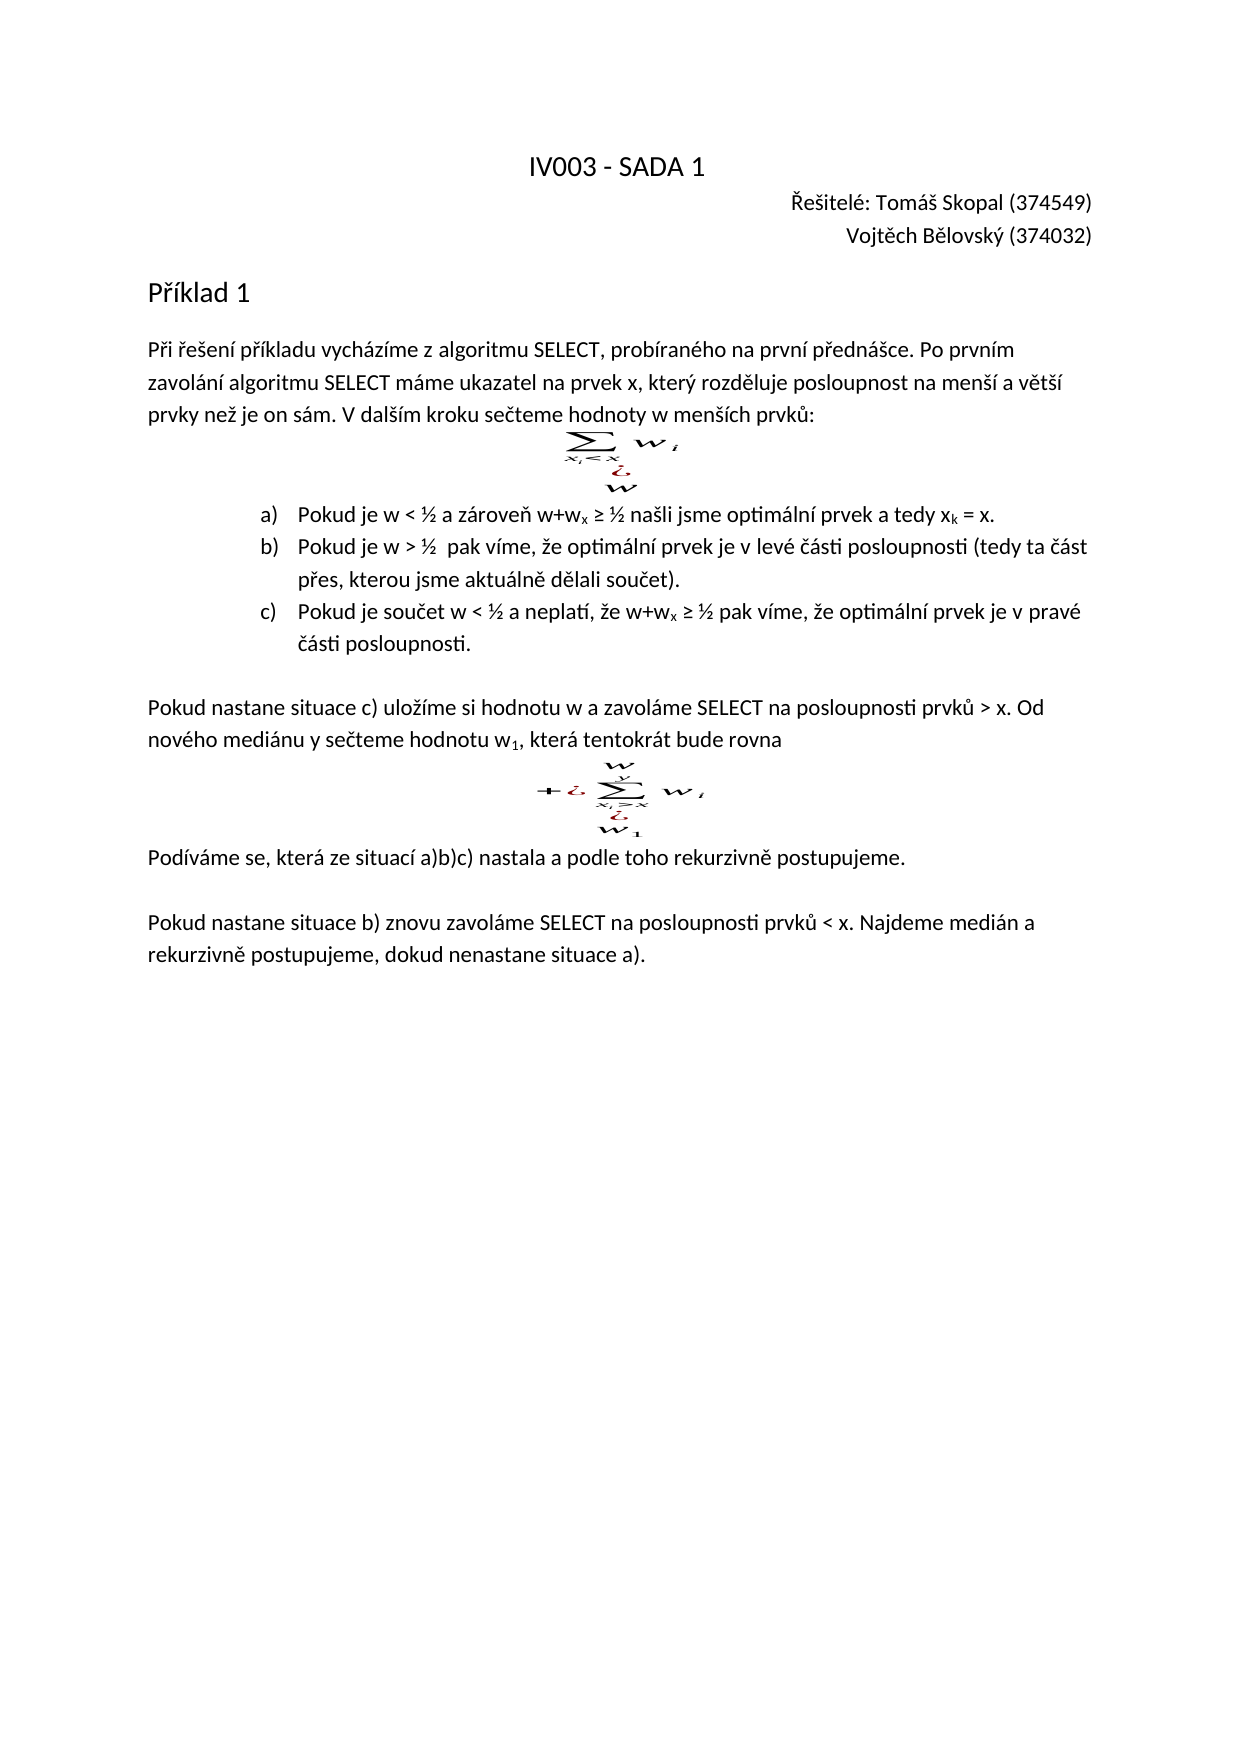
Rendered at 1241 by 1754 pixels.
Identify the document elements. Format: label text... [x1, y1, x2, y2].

text IV003 - SADA 1 [148, 148, 1093, 183]
text Řešitelé: Tomáš Skopal (374549) [148, 188, 1093, 217]
text Pokud nastane situace b) znovu zavoláme SELECT na posloupnosti prvků < x. Najdeme medián a rekurzivně postupujeme, dokud nenastane situace a). [148, 908, 1093, 968]
text Příklad 1 [148, 274, 1093, 309]
list Pokud je w < ½ a zároveň w+wx ≥ ½ našli jsme optimální prvek a tedy xk = x. [260, 500, 1093, 528]
text Vojtěch Bělovský (374032) [148, 221, 1093, 249]
list Pokud je w > ½ pak víme, že optimální prvek je v levé části posloupnosti (tedy ta část přes, kterou jsme aktuálně dělali součet). [260, 532, 1093, 593]
text Podíváme se, která ze situací a)b)c) nastala a podle toho rekurzivně postupujeme. [148, 843, 1093, 871]
text Při řešení příkladu vycházíme z algoritmu SELECT, probíraného na první přednášce. Po prvním zavolání algoritmu SELECT máme ukazatel na prvek x, který rozděluje posloupnost na menší a větší prvky než je on sám. V dalším kroku sečteme hodnoty w menších prvků: [148, 336, 1093, 428]
list Pokud je součet w < ½ a neplatí, že w+wx ≥ ½ pak víme, že optimální prvek je v pravé části posloupnosti. [260, 597, 1093, 657]
text Pokud nastane situace c) uložíme si hodnotu w a zavoláme SELECT na posloupnosti prvků > x. Od nového mediánu y sečteme hodnotu w1, která tentokrát bude rovna [148, 693, 1093, 754]
